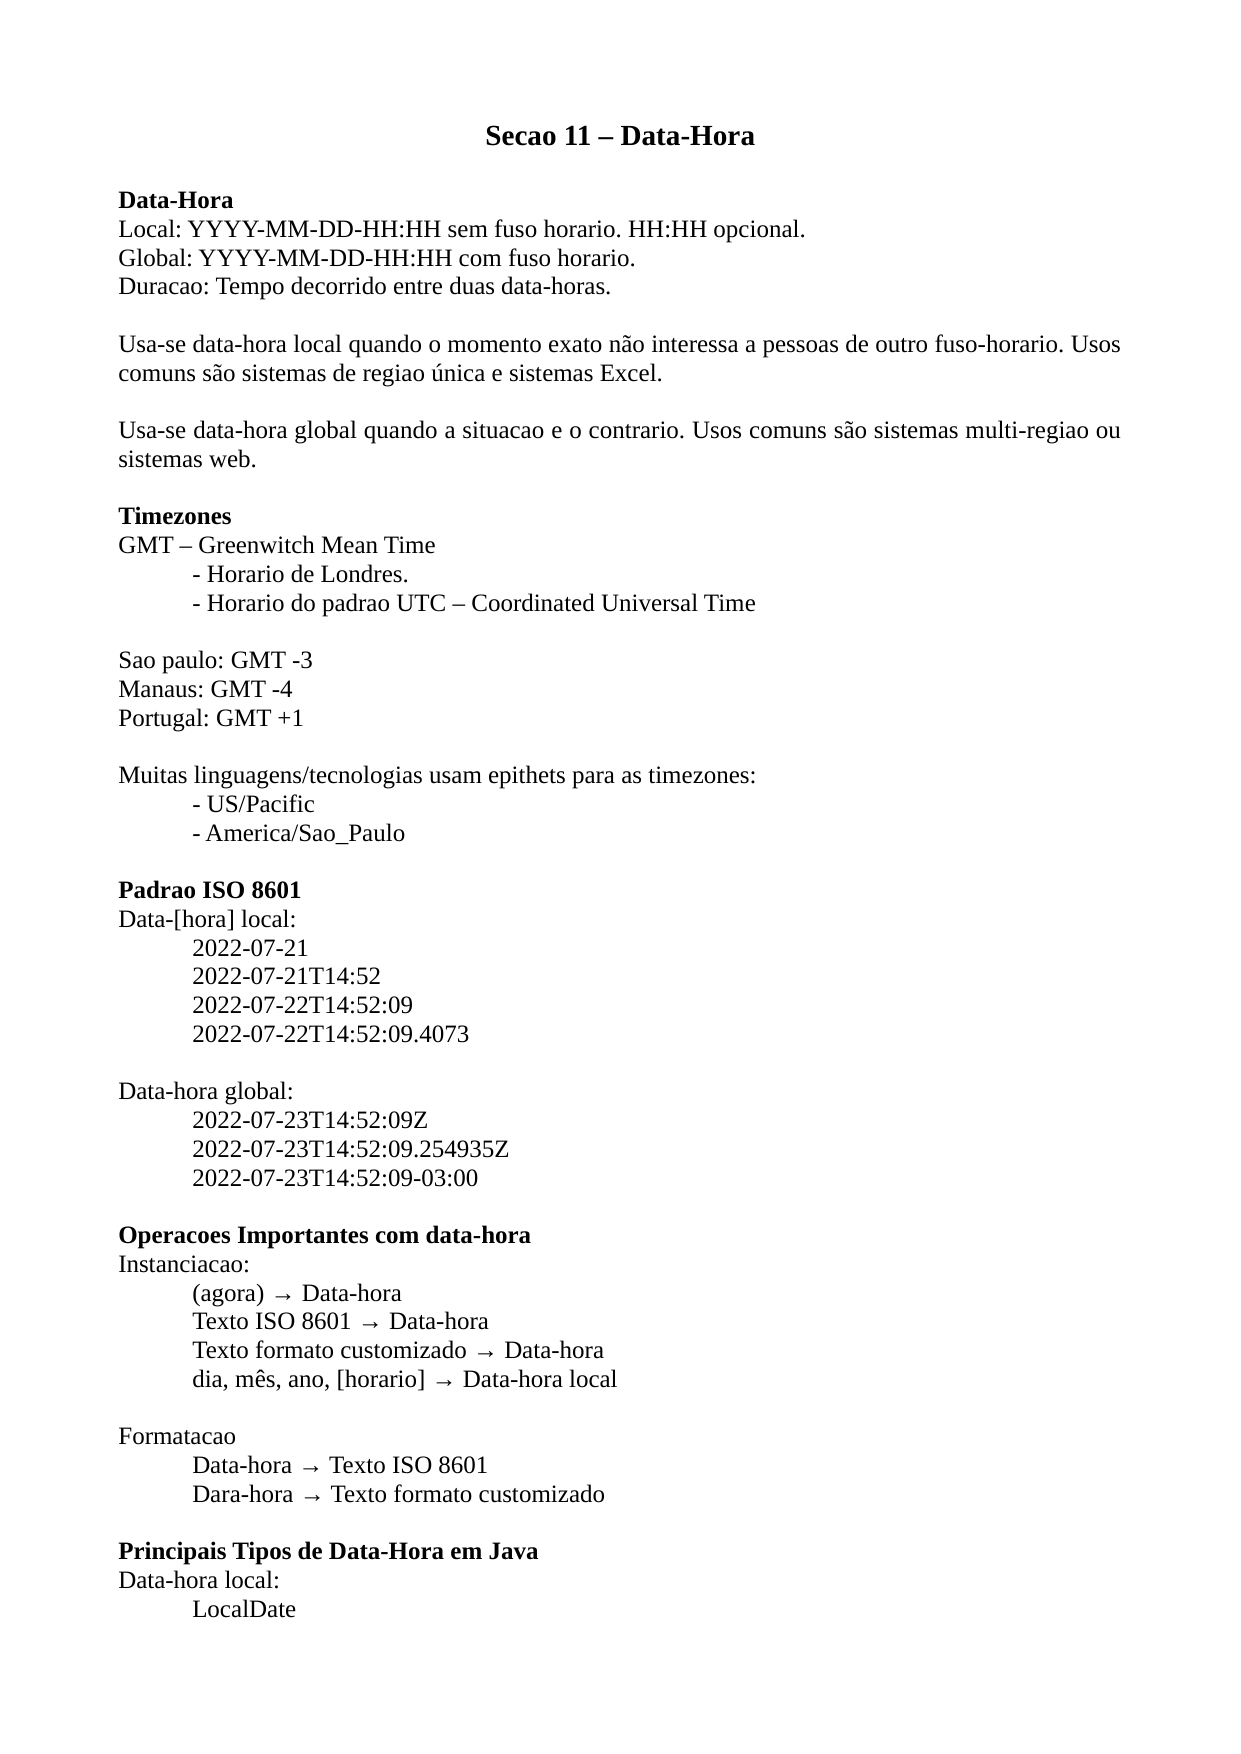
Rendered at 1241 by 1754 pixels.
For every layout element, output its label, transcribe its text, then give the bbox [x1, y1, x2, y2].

text Global: YYYY-MM-DD-HH:HH com fuso horario. [118, 243, 1122, 271]
text Usa-se data-hora global quando a situacao e o contrario. Usos comuns são sistemas multi-regiao ou sistemas web. [118, 415, 1122, 473]
text Instanciacao: [118, 1249, 1122, 1278]
text LocalDate [118, 1594, 1122, 1623]
text 2022-07-21T14:52 [118, 961, 1122, 990]
text - US/Pacific [118, 789, 1122, 818]
text Sao paulo: GMT -3 [118, 645, 1122, 674]
text Dara-hora → Texto formato customizado [118, 1479, 1122, 1508]
text Data-hora local: [118, 1565, 1122, 1594]
text Secao 11 – Data-Hora [118, 118, 1122, 152]
text Data-hora global: [118, 1076, 1122, 1105]
text Manaus: GMT -4 [118, 674, 1122, 703]
text 2022-07-23T14:52:09Z [118, 1105, 1122, 1134]
text Formatacao Data-hora → Texto ISO 8601 [118, 1421, 1122, 1479]
text 2022-07-22T14:52:09.4073 [118, 1019, 1122, 1048]
text - Horario do padrao UTC – Coordinated Universal Time [118, 588, 1122, 616]
text Padrao ISO 8601 [118, 875, 1122, 904]
text Usa-se data-hora local quando o momento exato não interessa a pessoas de outro fuso-horario. Usos comuns são sistemas de regiao única e sistemas Excel. [118, 329, 1122, 386]
text 2022-07-22T14:52:09 [118, 990, 1122, 1019]
text dia, mês, ano, [horario] → Data-hora local [118, 1364, 1122, 1393]
text Local: YYYY-MM-DD-HH:HH sem fuso horario. HH:HH opcional. [118, 214, 1122, 243]
text Texto ISO 8601 → Data-hora [118, 1306, 1122, 1335]
text (agora) → Data-hora [118, 1278, 1122, 1306]
text Timezones GMT – Greenwitch Mean Time [118, 501, 1122, 559]
text Principais Tipos de Data-Hora em Java [118, 1536, 1122, 1565]
text Muitas linguagens/tecnologias usam epithets para as timezones: [118, 760, 1122, 789]
text Texto formato customizado → Data-hora [118, 1335, 1122, 1364]
text Operacoes Importantes com data-hora [118, 1220, 1122, 1249]
text 2022-07-23T14:52:09.254935Z [118, 1134, 1122, 1163]
text 2022-07-21 [118, 933, 1122, 961]
text Data-Hora [118, 185, 1122, 214]
text - Horario de Londres. [118, 559, 1122, 588]
text - America/Sao_Paulo [118, 818, 1122, 846]
text 2022-07-23T14:52:09-03:00 [118, 1163, 1122, 1191]
text Portugal: GMT +1 [118, 703, 1122, 731]
text Duracao: Tempo decorrido entre duas data-horas. [118, 271, 1122, 300]
text Data-[hora] local: [118, 904, 1122, 933]
